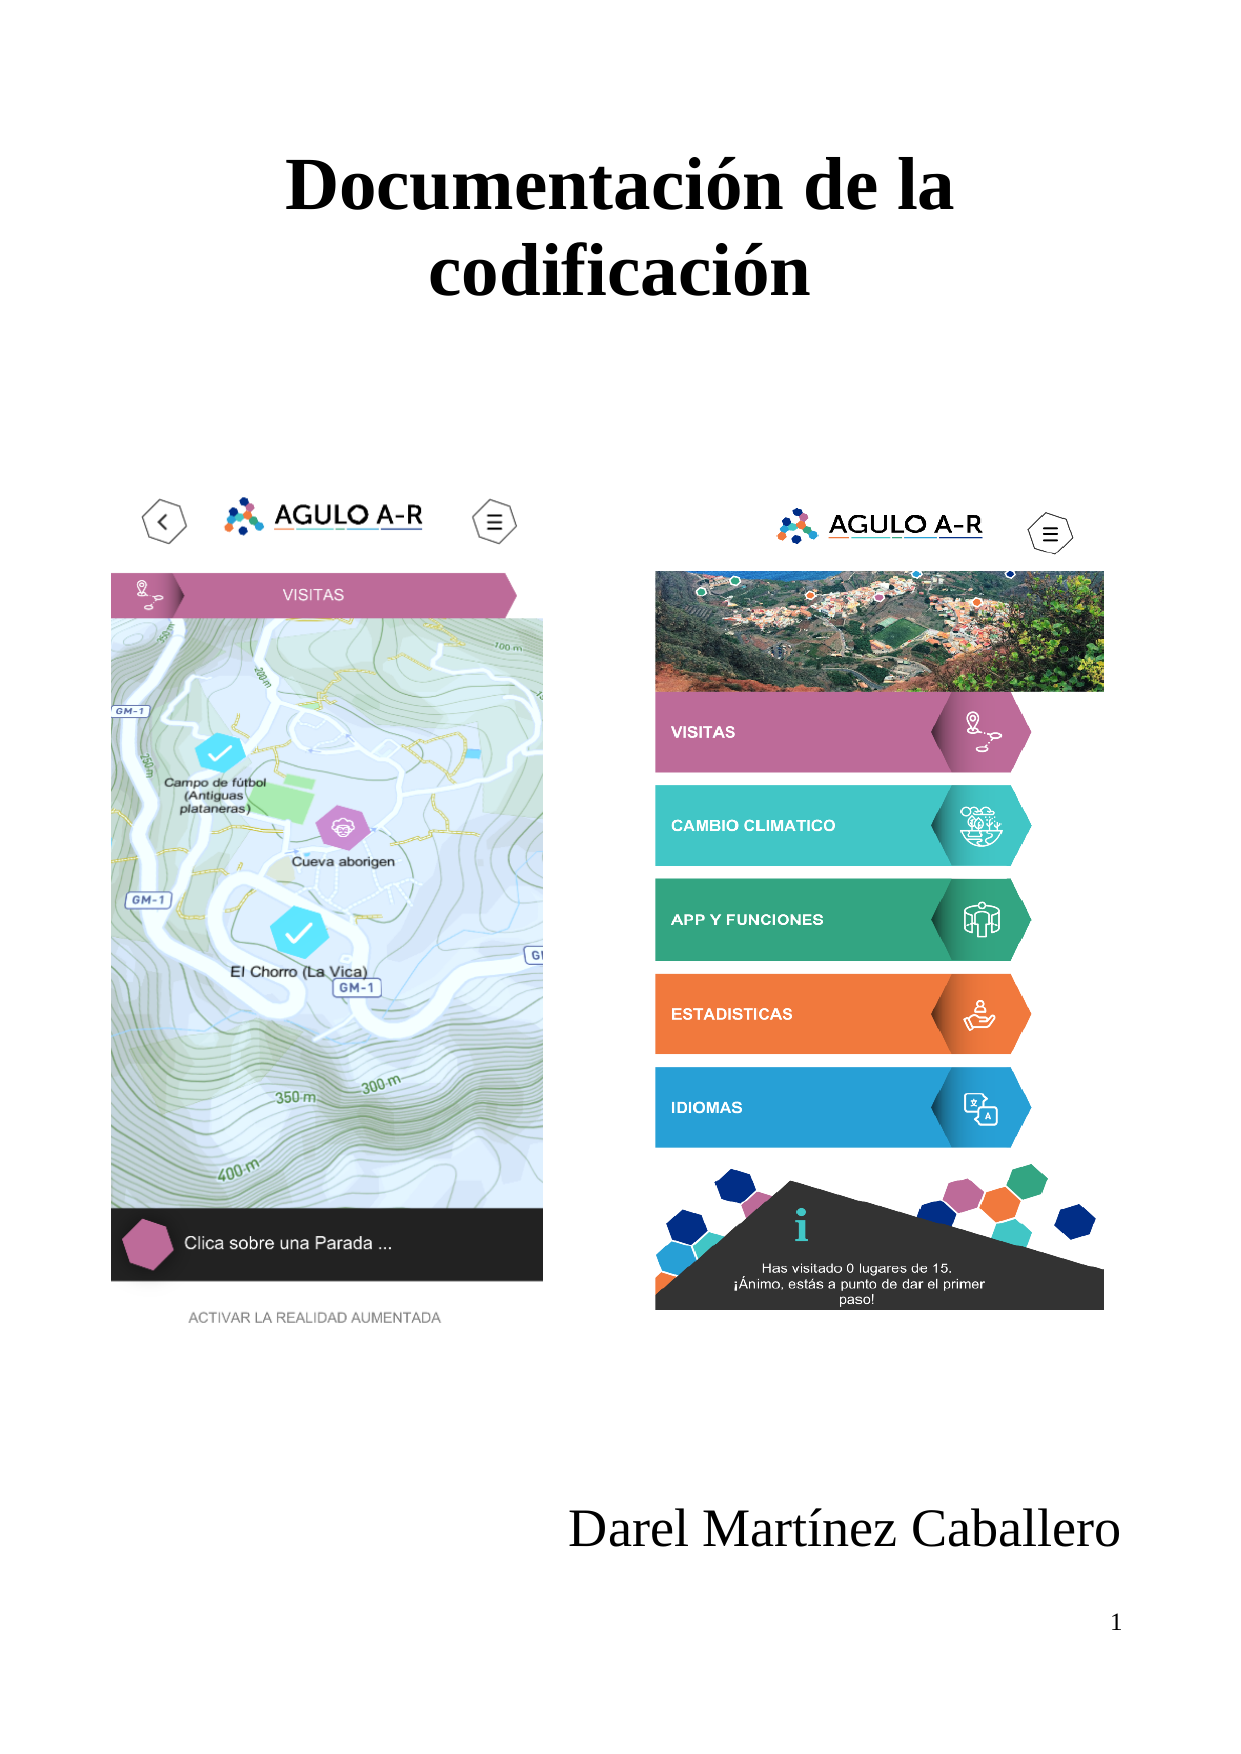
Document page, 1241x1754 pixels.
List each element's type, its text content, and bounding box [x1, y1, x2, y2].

picture [655, 466, 1104, 1310]
subtitle Documentación de la codificación [118, 139, 1122, 311]
picture [111, 450, 543, 1345]
text Darel Martínez Caballero [118, 1496, 1122, 1559]
